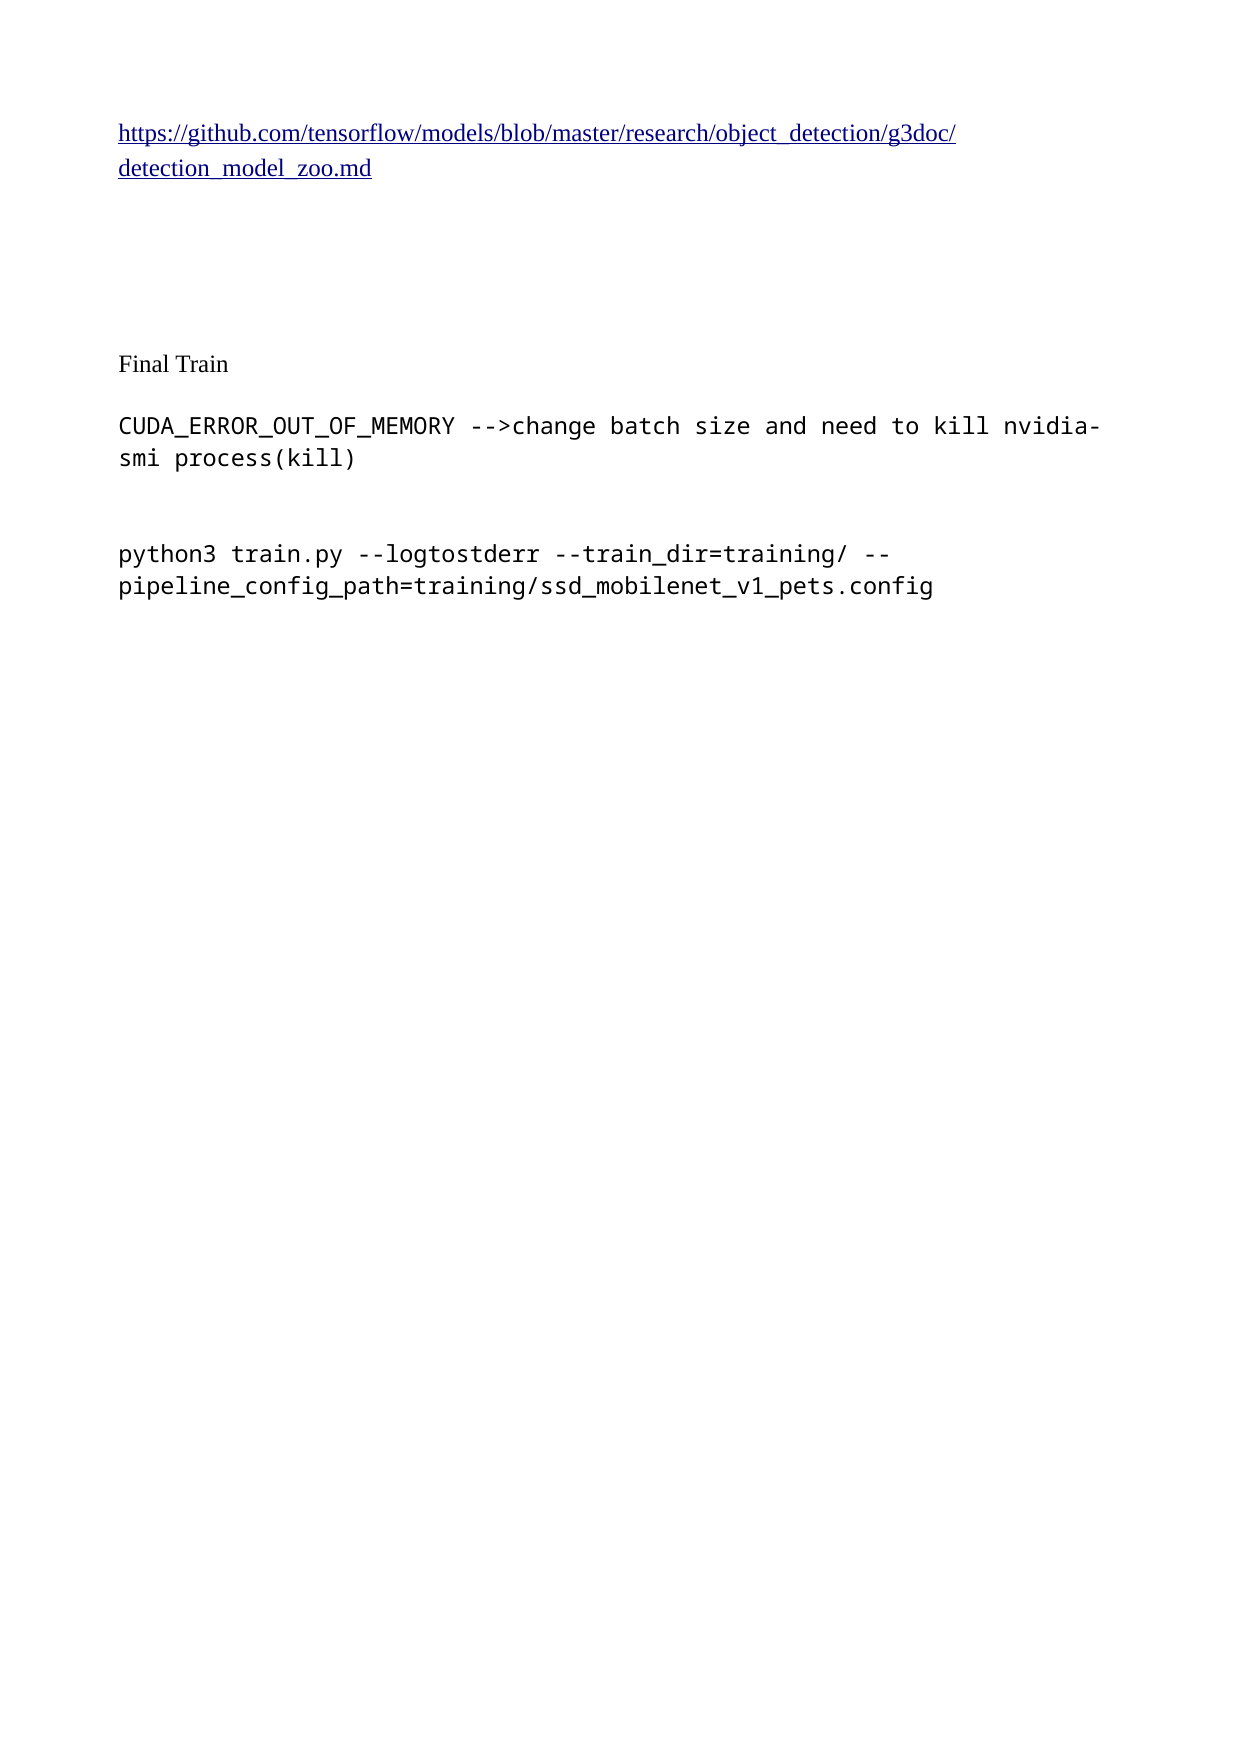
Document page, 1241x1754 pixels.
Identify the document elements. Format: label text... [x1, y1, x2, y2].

text CUDA_ERROR_OUT_OF_MEMORY -->change batch size and need to kill nvidia-smi process(kill) [118, 409, 1122, 473]
text https://github.com/tensorflow/models/blob/master/research/object_detection/g3doc/detection_model_zoo.md [118, 118, 1122, 181]
text python3 train.py --logtostderr --train_dir=training/ --pipeline_config_path=training/ssd_mobilenet_v1_pets.config [118, 537, 1122, 601]
text Final Train [118, 349, 1122, 378]
